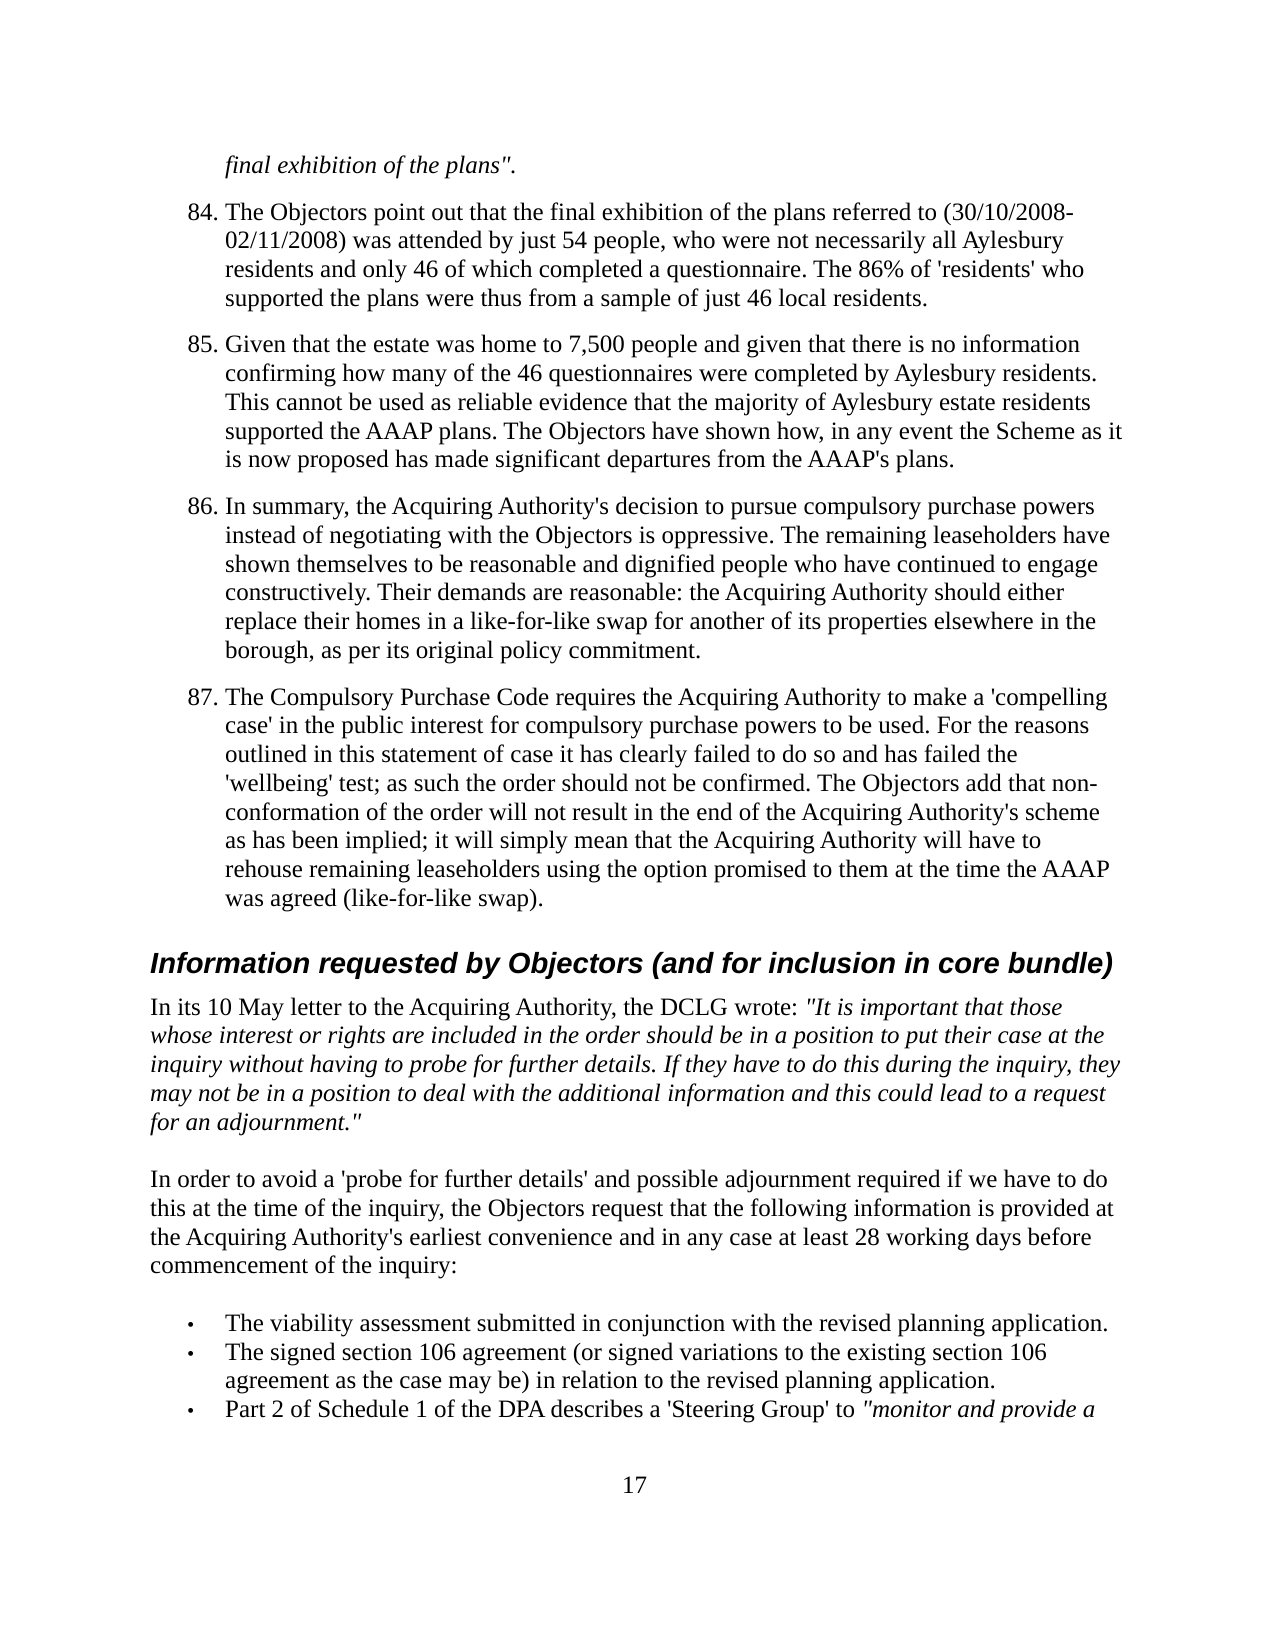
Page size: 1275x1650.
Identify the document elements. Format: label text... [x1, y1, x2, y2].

text In its 10 May letter to the Acquiring Authority, the DCLG wrote: "It is important that those whose interest or rights are included in the order should be in a position to put their case at the inquiry without having to probe for further details. If they have to do this during the inquiry, they may not be in a position to deal with the additional information and this could lead to a request for an adjournment." [150, 992, 1125, 1164]
text In order to avoid a 'probe for further details' and possible adjournment required if we have to do this at the time of the inquiry, the Objectors request that the following information is provided at the Acquiring Authority's earliest convenience and in any case at least 28 working days before commencement of the inquiry: [150, 1164, 1125, 1279]
list The signed section 106 agreement (or signed variations to the existing section 106 agreement as the case may be) in relation to the revised planning application. [187, 1337, 1125, 1394]
list The Objectors point out that the final exhibition of the plans referred to (30/10/2008-02/11/2008) was attended by just 54 people, who were not necessarily all Aylesbury residents and only 46 of which completed a questionnaire. The 86% of 'residents' who supported the plans were thus from a sample of just 46 local residents. [187, 197, 1125, 312]
list Part 2 of Schedule 1 of the DPA describes a 'Steering Group' to "monitor and provide a [187, 1394, 1125, 1423]
list The Compulsory Purchase Code requires the Acquiring Authority to make a 'compelling case' in the public interest for compulsory purchase powers to be used. For the reasons outlined in this statement of case it has clearly failed to do so and has failed the 'wellbeing' test; as such the order should not be confirmed. The Objectors add that non-conformation of the order will not result in the end of the Acquiring Authority's scheme as has been implied; it will simply mean that the Acquiring Authority will have to rehouse remaining leaseholders using the option promised to them at the time the AAAP was agreed (like-for-like swap). [187, 682, 1125, 912]
list final exhibition of the plans". [187, 150, 1125, 179]
subtitle Information requested by Objectors (and for inclusion in core bundle) [150, 946, 1125, 979]
list The viability assessment submitted in conjunction with the revised planning application. [187, 1308, 1125, 1337]
list In summary, the Acquiring Authority's decision to pursue compulsory purchase powers instead of negotiating with the Objectors is oppressive. The remaining leaseholders have shown themselves to be reasonable and dignified people who have continued to engage constructively. Their demands are reasonable: the Acquiring Authority should either replace their homes in a like-for-like swap for another of its properties elsewhere in the borough, as per its original policy commitment. [187, 491, 1125, 664]
list Given that the estate was home to 7,500 people and given that there is no information confirming how many of the 46 questionnaires were completed by Aylesbury residents. This cannot be used as reliable evidence that the majority of Aylesbury estate residents supported the AAAP plans. The Objectors have shown how, in any event the Scheme as it is now proposed has made significant departures from the AAAP's plans. [187, 329, 1125, 473]
